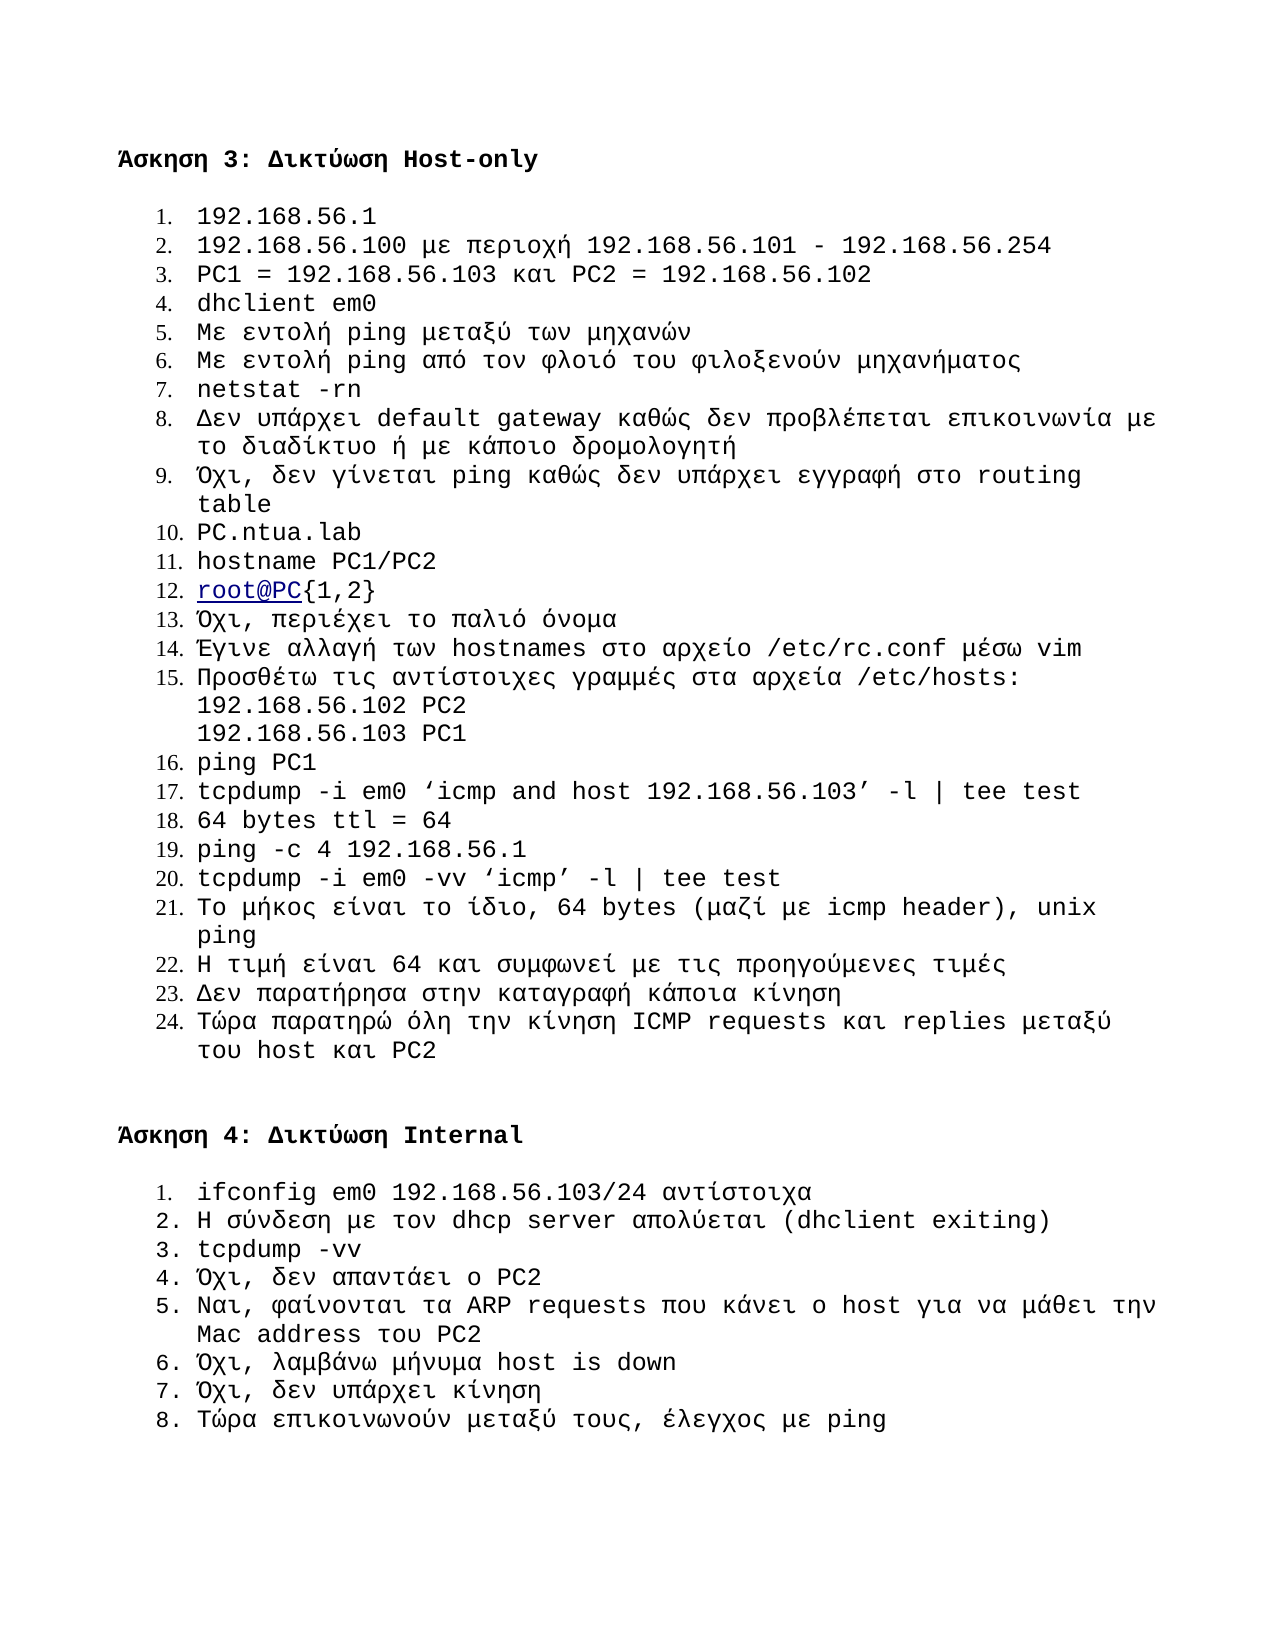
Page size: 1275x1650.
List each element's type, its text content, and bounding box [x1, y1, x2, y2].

list 192.168.56.102 PC2 [155, 693, 1157, 721]
list Όχι, δεν απαντάει ο PC2 [155, 1264, 1157, 1293]
list Δεν παρατήρησα στην καταγραφή κάποια κίνηση [155, 979, 1157, 1008]
list Τώρα επικοινωνούν μεταξύ τους, έλεγχος με ping [155, 1406, 1157, 1434]
list Τώρα παρατηρώ όλη την κίνηση ICMP requests και replies μεταξύ του host και PC2 [155, 1008, 1157, 1066]
list Η τιμή είναι 64 και συμφωνεί με τις προηγούμενες τιμές [155, 951, 1157, 979]
list Το μήκος είναι το ίδιο, 64 bytes (μαζί με icmp header), unix ping [155, 893, 1157, 951]
list 192.168.56.1 [155, 203, 1157, 232]
list dhclient em0 [155, 290, 1157, 318]
list Με εντολή ping μεταξύ των μηχανών [155, 318, 1157, 347]
list PC.ntua.lab [155, 519, 1157, 548]
list tcpdump -vv [155, 1236, 1157, 1264]
text Άσκηση 4: Δικτύωση Internal [118, 1122, 1157, 1151]
list Έγινε αλλαγή των hostnames στο αρχείο /etc/rc.conf μέσω vim [155, 635, 1157, 664]
list tcpdump -i em0 -vv ‘icmp’ -l | tee test [155, 865, 1157, 893]
list ping -c 4 192.168.56.1 [155, 836, 1157, 865]
list Όχι, δεν γίνεται ping καθώς δεν υπάρχει εγγραφή στο routing table [155, 462, 1157, 519]
list ping PC1 [155, 749, 1157, 778]
list 192.168.56.100 με περιοχή 192.168.56.101 - 192.168.56.254 [155, 232, 1157, 261]
list 64 bytes ttl = 64 [155, 807, 1157, 836]
list tcpdump -i em0 ‘icmp and host 192.168.56.103’ -l | tee test [155, 778, 1157, 807]
text Άσκηση 3: Δικτύωση Host-only [118, 146, 1157, 175]
list netstat -rn [155, 376, 1157, 405]
list 192.168.56.103 PC1 [155, 721, 1157, 749]
list root@PC{1,2} [155, 577, 1157, 606]
list Η σύνδεση με τον dhcp server απολύεται (dhclient exiting) [155, 1208, 1157, 1236]
list PC1 = 192.168.56.103 και PC2 = 192.168.56.102 [155, 261, 1157, 290]
list Δεν υπάρχει default gateway καθώς δεν προβλέπεται επικοινωνία με το διαδίκτυο ή με κάποιο δρομολογητή [155, 405, 1157, 462]
list ifconfig em0 192.168.56.103/24 αντίστοιχα [155, 1179, 1157, 1208]
list hostname PC1/PC2 [155, 548, 1157, 577]
list Ναι, φαίνονται τα ARP requests που κάνει ο host για να μάθει την Mac address του PC2 [155, 1293, 1157, 1349]
list Με εντολή ping από τον φλοιό του φιλοξενούν μηχανήματος [155, 347, 1157, 376]
list Όχι, περιέχει το παλιό όνομα [155, 606, 1157, 635]
list Όχι, δεν υπάρχει κίνηση [155, 1378, 1157, 1406]
list Όχι, λαμβάνω μήνυμα host is down [155, 1349, 1157, 1378]
list Προσθέτω τις αντίστοιχες γραμμές στα αρχεία /etc/hosts: [155, 664, 1157, 693]
